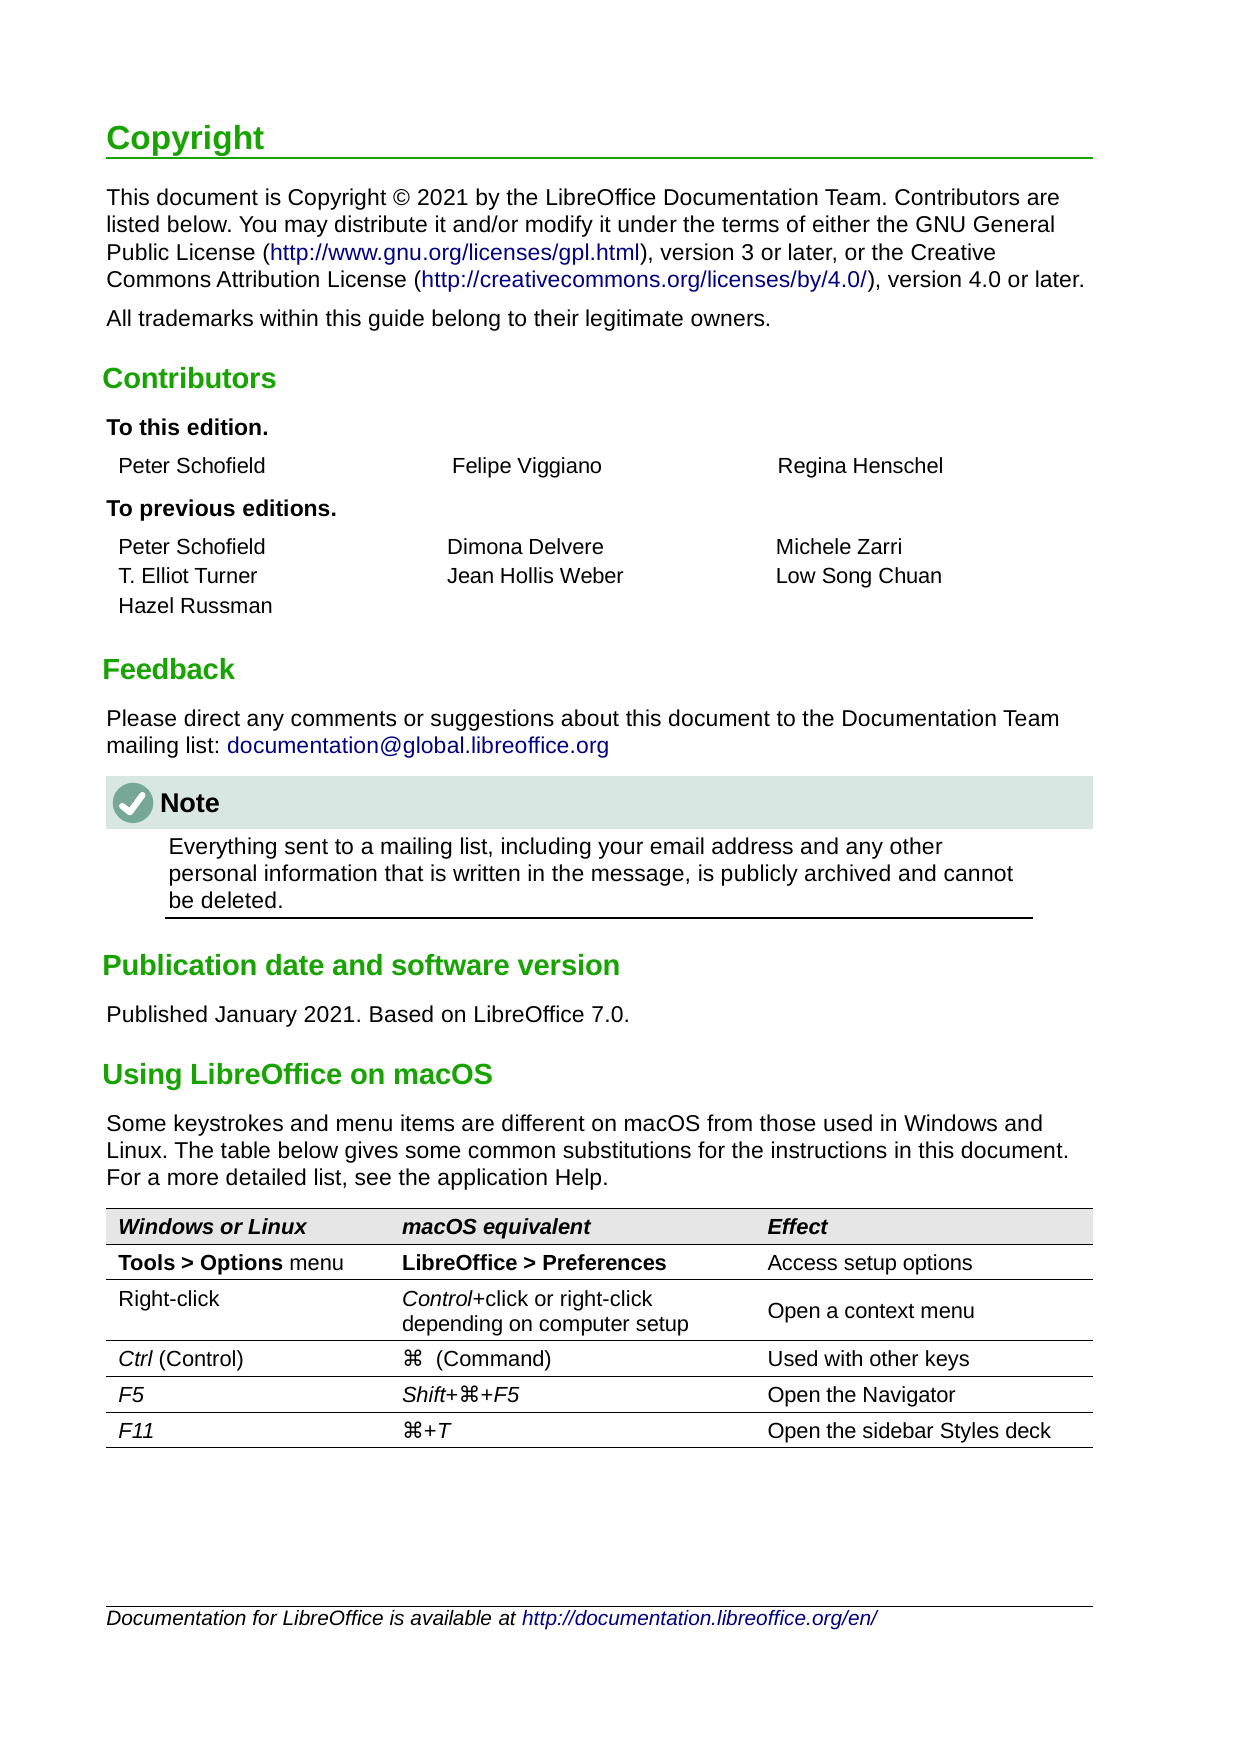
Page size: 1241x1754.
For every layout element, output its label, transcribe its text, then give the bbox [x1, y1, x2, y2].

table_cell F5 [106, 1377, 390, 1412]
subtitle Feedback [102, 652, 1093, 686]
subtitle Using LibreOffice on macOS [102, 1057, 1093, 1090]
table_cell Open a context menu [756, 1280, 1093, 1340]
table_cell T. Elliot Turner [106, 564, 435, 593]
table_cell ⌘+T [390, 1413, 756, 1447]
table_cell Shift+⌘+F5 [390, 1377, 756, 1412]
text This document is Copyright © 2021 by the LibreOffice Documentation Team. Contributors are listed below. You may distribute it and/or modify it under the terms of either the GNU General Public License (http://www.gnu.org/licenses/gpl.html), version 3 or later, or the Creative Commons Attribution License (http://creativecommons.org/licenses/by/4.0/), version 4.0 or later. [106, 184, 1093, 292]
text To this edition. [106, 413, 1093, 440]
table_cell Jean Hollis Weber [435, 564, 764, 593]
text Everything sent to a mailing list, including your email address and any other personal information that is written in the message, is publicly archived and cannot be deleted. [165, 829, 1033, 917]
subtitle Publication date and software version [102, 948, 1093, 982]
table_cell Access setup options [756, 1245, 1093, 1279]
table_cell Right-click [106, 1280, 390, 1340]
table_cell Hazel Russman [106, 593, 435, 623]
table_header Effect [756, 1209, 1093, 1244]
text Some keystrokes and menu items are different on macOS from those used in Windows and Linux. The table below gives some common substitutions for the instructions in this document. For a more detailed list, see the application Help. [106, 1109, 1093, 1190]
subtitle Contributors [102, 361, 1093, 394]
table_cell Ctrl (Control) [106, 1341, 390, 1376]
text Please direct any comments or suggestions about this document to the Documentation Team mailing list: documentation@global.libreoffice.org [106, 704, 1093, 758]
text Published January 2021. Based on LibreOffice 7.0. [106, 1000, 1093, 1027]
table_header Dimona Delvere [435, 534, 764, 563]
table_cell Tools > Options menu [106, 1245, 390, 1279]
table_cell [764, 593, 1093, 623]
table_header Felipe Viggiano [440, 453, 766, 482]
table_header Peter Schofield [106, 453, 440, 482]
table_cell LibreOffice > Preferences [390, 1245, 756, 1279]
subtitle Copyright [106, 118, 1093, 157]
table_cell Used with other keys [756, 1341, 1093, 1376]
table_cell Low Song Chuan [764, 564, 1093, 593]
table_header Michele Zarri [764, 534, 1093, 563]
table_cell Control+click or right-click depending on computer setup [390, 1280, 756, 1340]
table_header Regina Henschel [766, 453, 1093, 482]
table_cell [435, 593, 764, 623]
table_header macOS equivalent [390, 1209, 756, 1244]
table_cell Open the Navigator [756, 1377, 1093, 1412]
text To previous editions. [106, 494, 1093, 521]
table_header Windows or Linux [106, 1209, 390, 1244]
text All trademarks within this guide belong to their legitimate owners. [106, 304, 1093, 332]
subtitle Note [106, 776, 1093, 829]
table_header Peter Schofield [106, 534, 435, 563]
table_cell F11 [106, 1413, 390, 1447]
table_cell Open the sidebar Styles deck [756, 1413, 1093, 1447]
table_cell ⌘ (Command) [390, 1341, 756, 1376]
